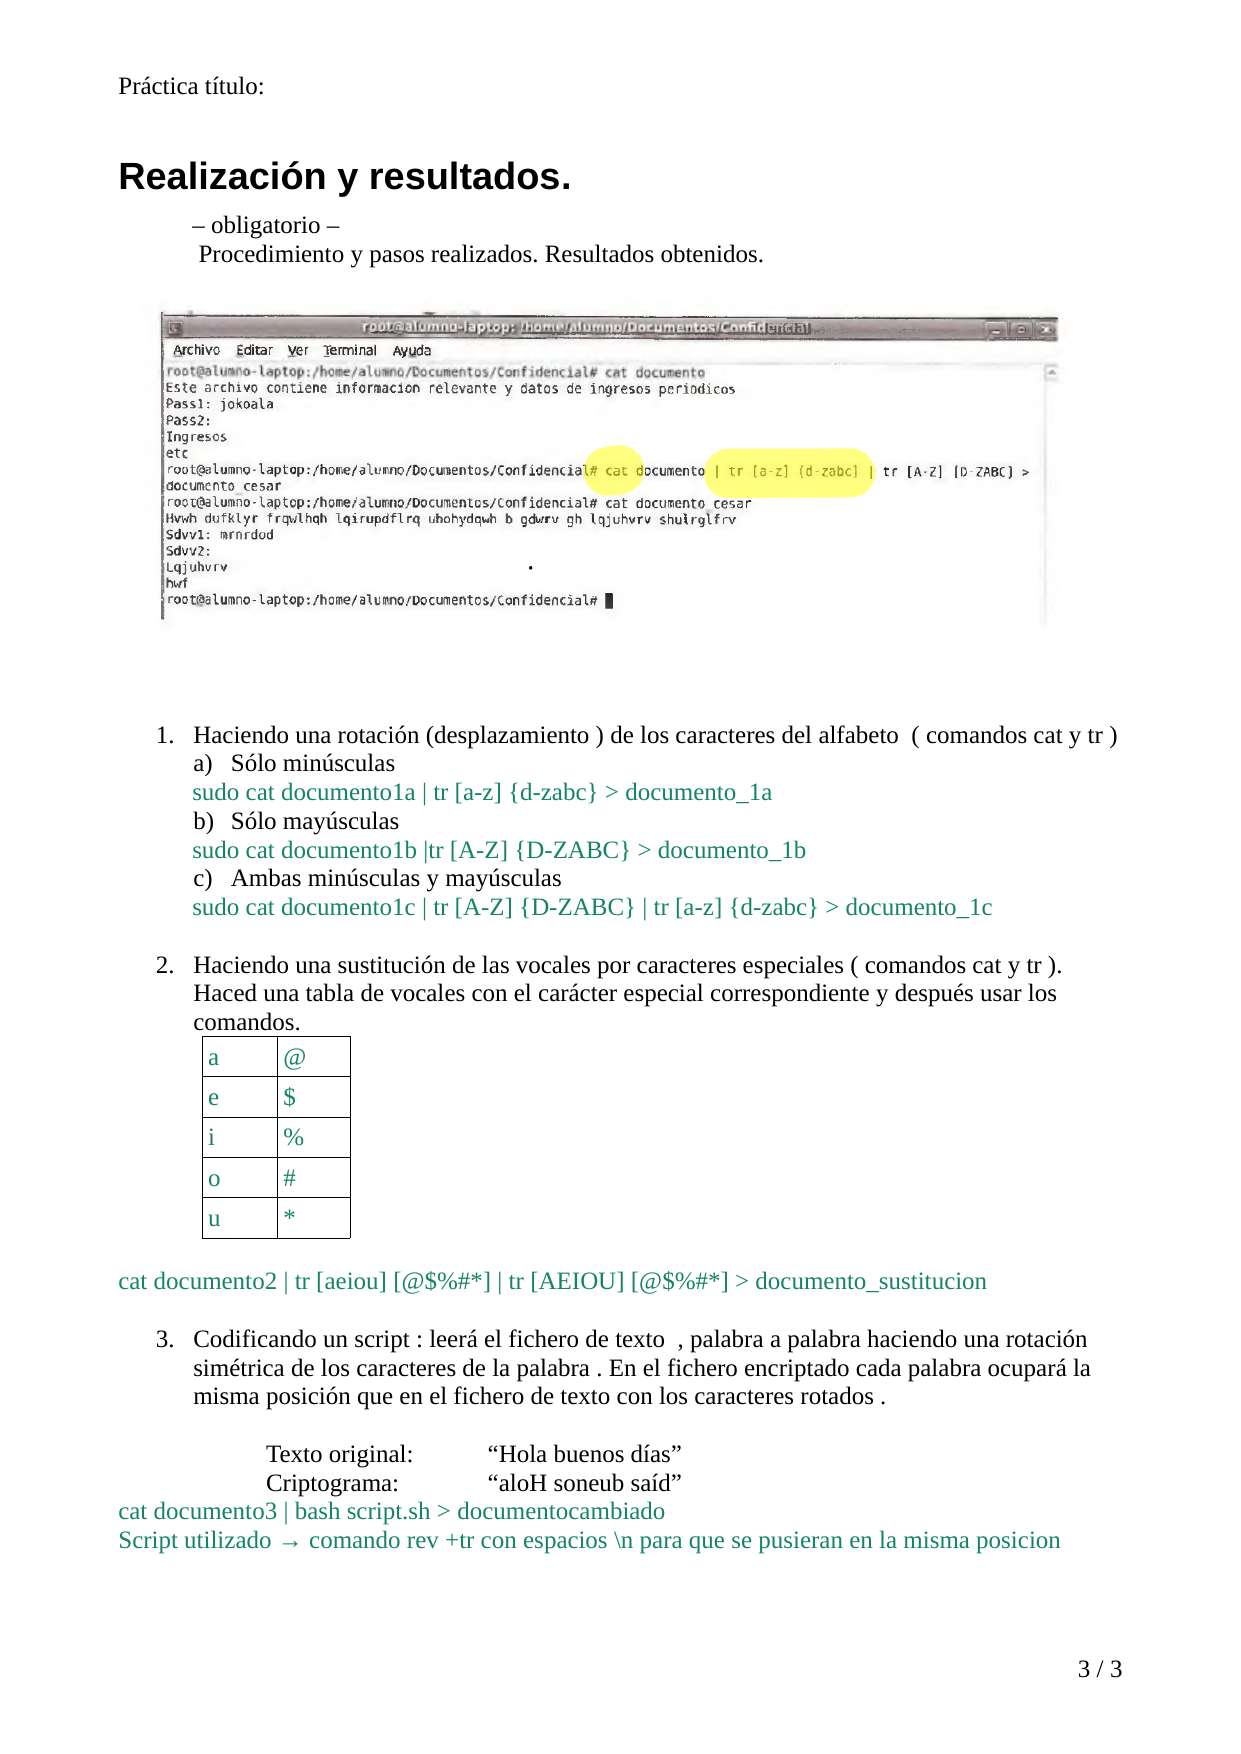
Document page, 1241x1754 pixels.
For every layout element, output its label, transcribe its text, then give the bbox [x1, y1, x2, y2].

picture [118, 296, 1123, 634]
list Haciendo una sustitución de las vocales por caracteres especiales ( comandos cat y tr ). [156, 950, 1122, 978]
text – obligatorio – [118, 210, 1122, 239]
text sudo cat documento1a | tr [a-z] {d-zabc} > documento_1a [118, 777, 1122, 806]
text Script utilizado → comando rev +tr con espacios \n para que se pusieran en la misma posicion [118, 1525, 1122, 1554]
list Haced una tabla de vocales con el carácter especial correspondiente y después usar los comandos. [156, 978, 1122, 1036]
text Texto original: “Hola buenos días” [266, 1439, 1122, 1468]
table_header a [203, 1037, 277, 1076]
text Criptograma: “aloH soneub saíd” [266, 1468, 1122, 1496]
list Codificando un script : leerá el fichero de texto , palabra a palabra haciendo una rotación simétrica de los caracteres de la palabra . En el fichero encriptado cada palabra ocupará la misma posición que en el fichero de texto con los caracteres rotados . [156, 1324, 1122, 1410]
table_cell * [278, 1198, 350, 1238]
list Sólo mayúsculas [193, 806, 1122, 835]
list Sólo minúsculas [193, 748, 1122, 777]
subtitle Realización y resultados. [118, 154, 1122, 198]
text sudo cat documento1c | tr [A-Z] {D-ZABC} | tr [a-z] {d-zabc} > documento_1c [118, 892, 1122, 921]
table_cell i [203, 1118, 277, 1157]
text sudo cat documento1b |tr [A-Z] {D-ZABC} > documento_1b [118, 835, 1122, 863]
table_cell u [203, 1198, 277, 1238]
text cat documento3 | bash script.sh > documentocambiado [118, 1496, 1122, 1525]
table_cell e [203, 1077, 277, 1117]
list Haciendo una rotación (desplazamiento ) de los caracteres del alfabeto ( comandos cat y tr ) [156, 720, 1122, 748]
table_cell o [203, 1158, 277, 1197]
table_cell # [278, 1158, 350, 1197]
table_cell % [278, 1118, 350, 1157]
text cat documento2 | tr [aeiou] [@$%#*] | tr [AEIOU] [@$%#*] > documento_sustitucion [118, 1266, 1122, 1295]
table_header @ [278, 1037, 350, 1076]
table_cell $ [278, 1077, 350, 1117]
text Procedimiento y pasos realizados. Resultados obtenidos. [118, 239, 1122, 268]
list Ambas minúsculas y mayúsculas [193, 863, 1122, 892]
